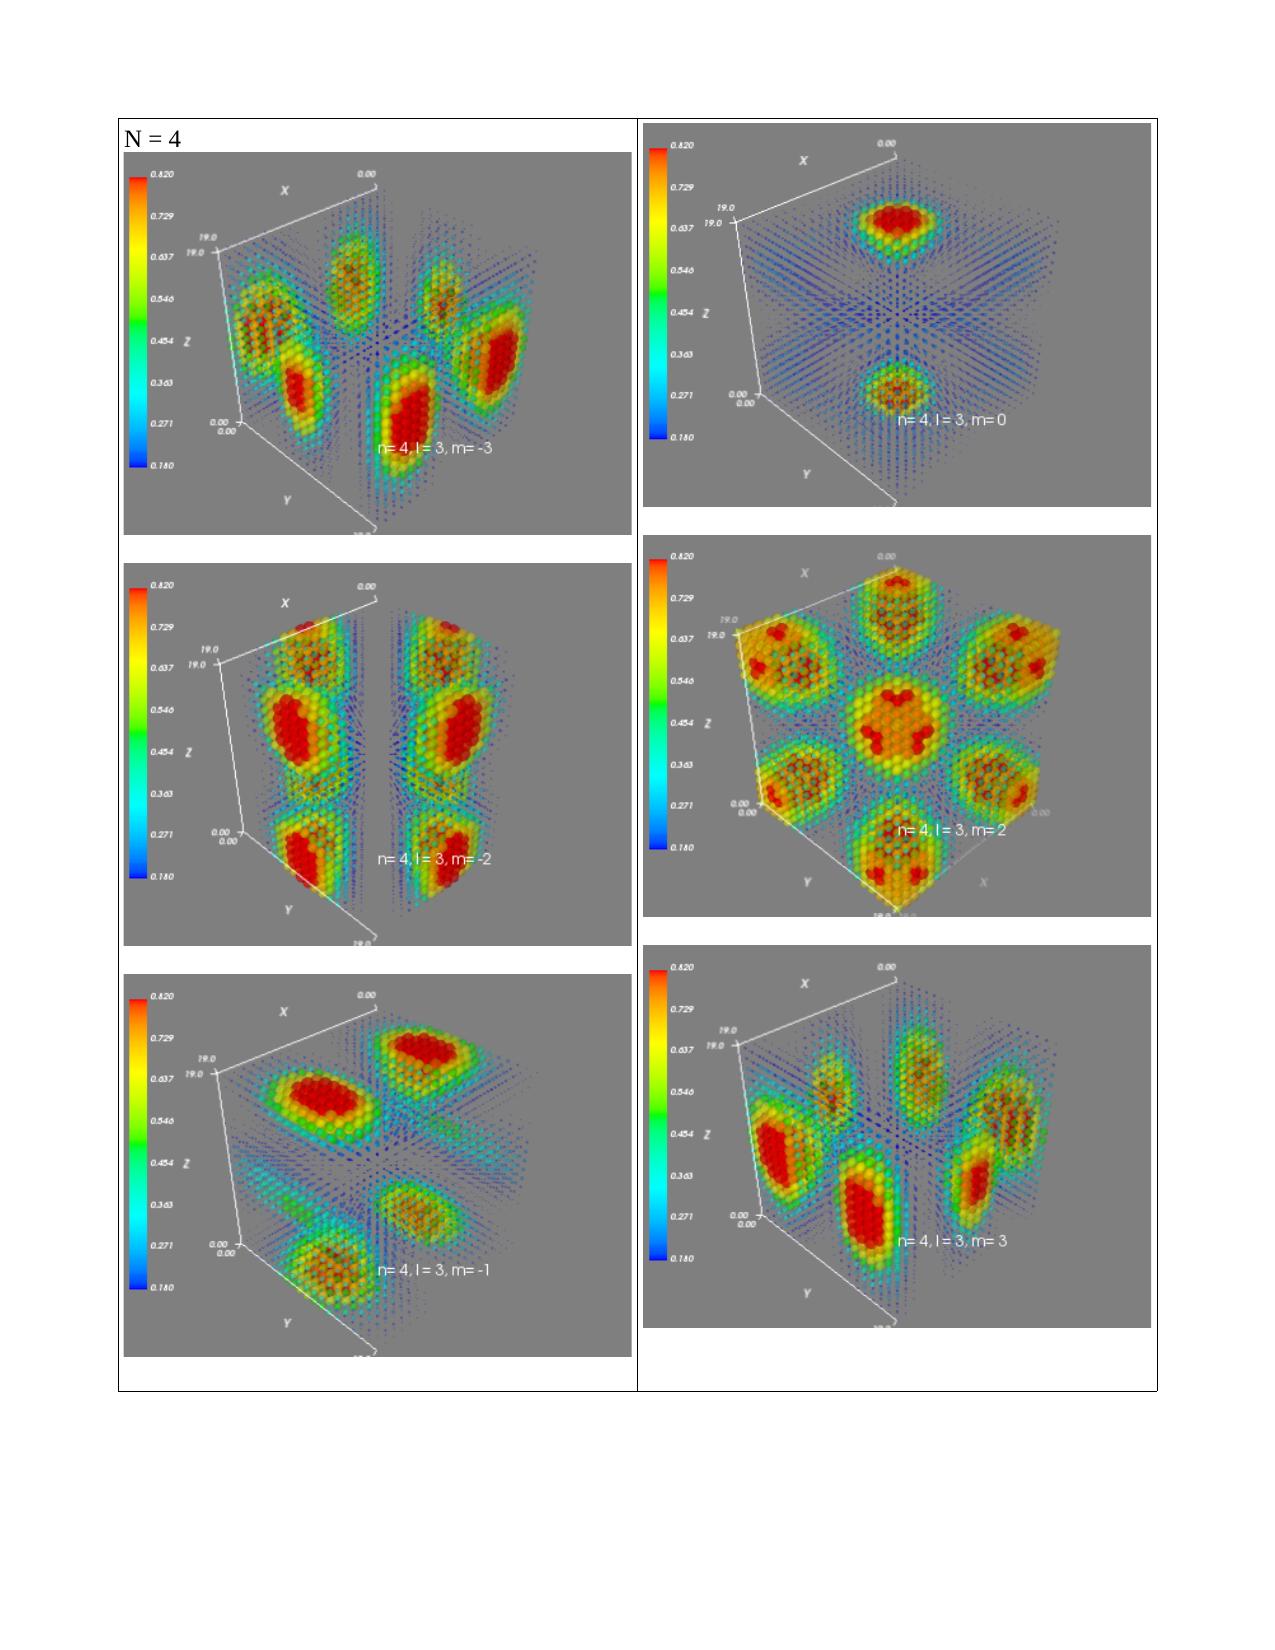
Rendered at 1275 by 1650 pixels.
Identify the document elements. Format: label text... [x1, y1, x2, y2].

picture [123, 152, 632, 535]
picture [643, 123, 1152, 507]
table_header N = 4 [119, 119, 637, 1391]
table_header [638, 119, 1157, 1391]
picture [123, 974, 632, 1357]
picture [643, 945, 1152, 1328]
picture [643, 535, 1152, 917]
picture [123, 563, 632, 946]
